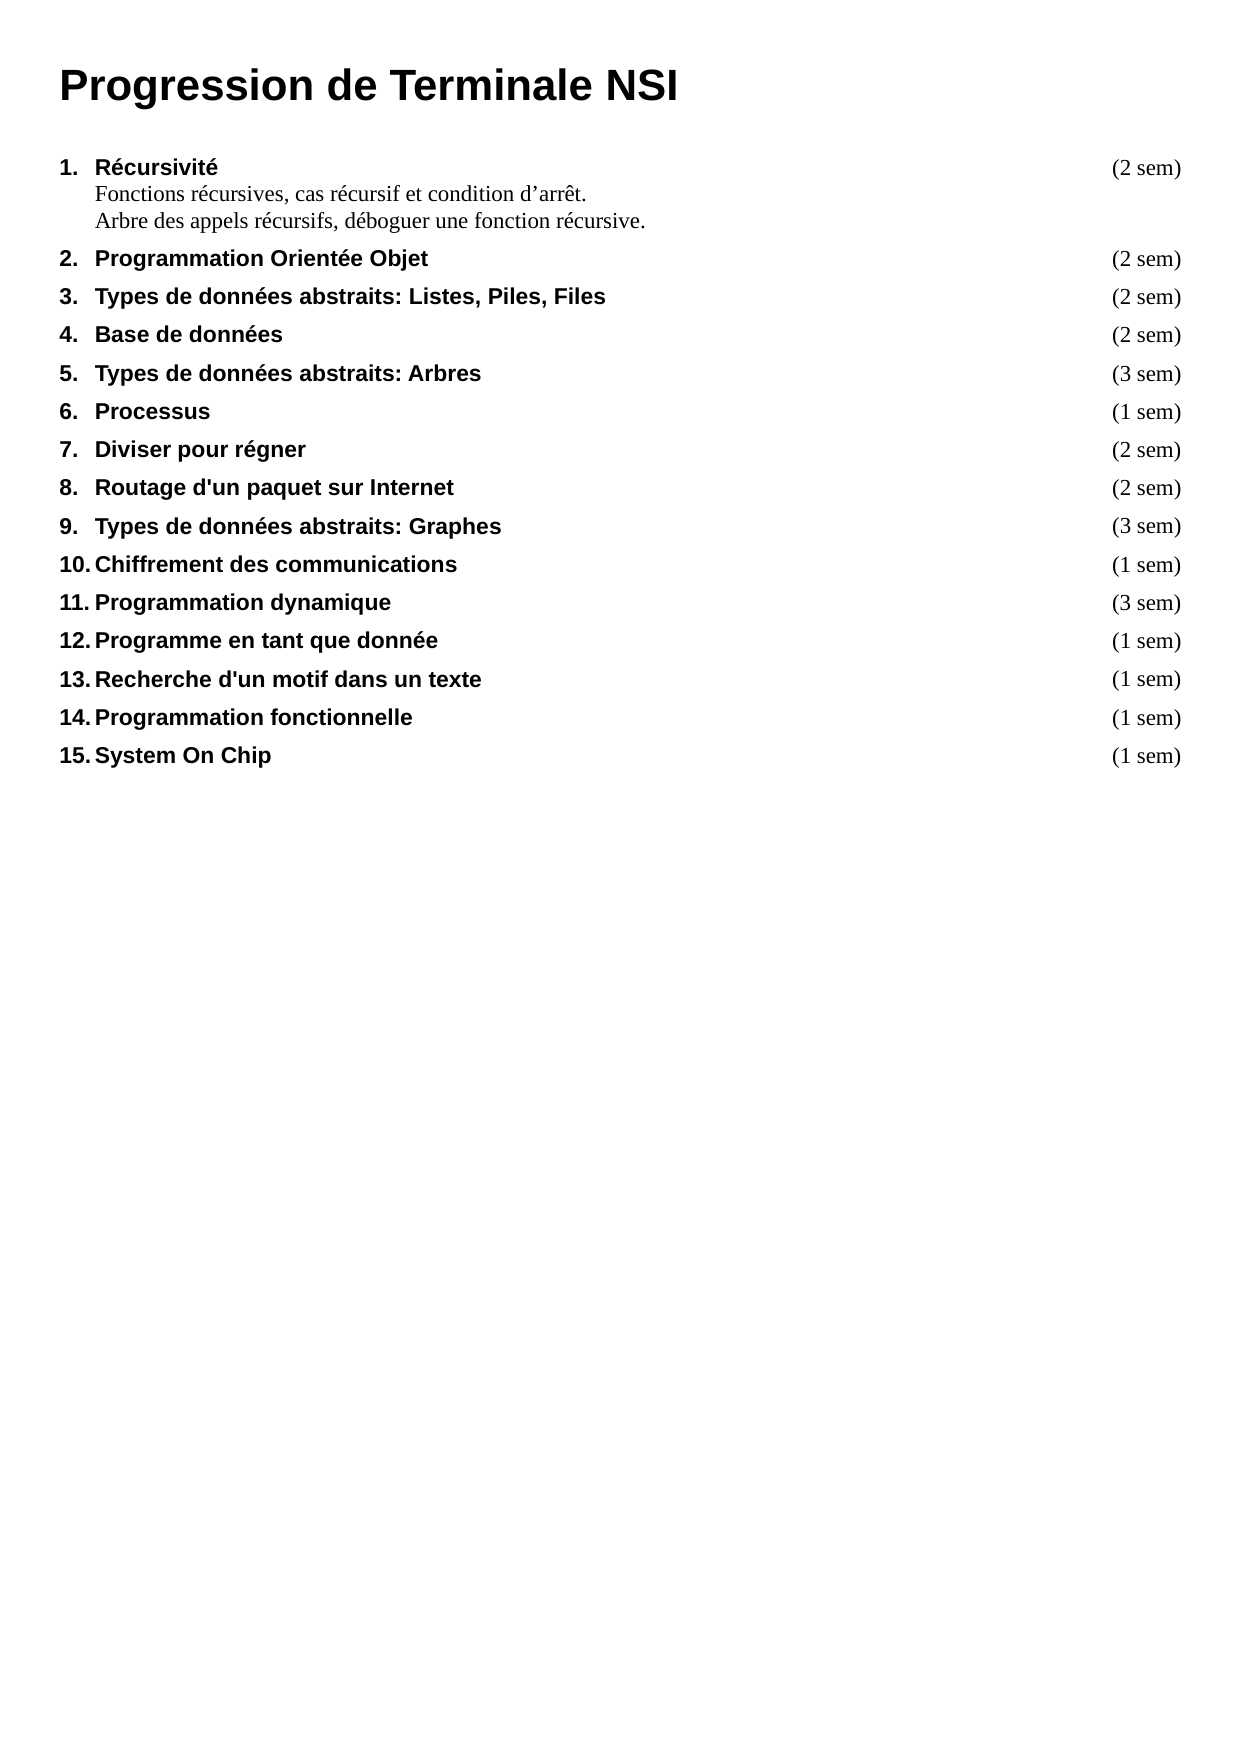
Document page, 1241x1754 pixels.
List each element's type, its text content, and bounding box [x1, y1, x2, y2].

table_cell Programmation Orientée Objet [59, 239, 1086, 277]
table_cell Chiffrement des communications [59, 545, 1086, 583]
table_cell System On Chip [59, 736, 1086, 774]
table_cell (2 sem) [1086, 430, 1181, 468]
table_cell Diviser pour régner [59, 430, 1086, 468]
table_cell (2 sem) [1086, 239, 1181, 277]
table_cell (1 sem) [1086, 545, 1181, 583]
table_cell (3 sem) [1086, 354, 1181, 392]
table_cell (3 sem) [1086, 507, 1181, 545]
table_header (2 sem) [1086, 148, 1181, 239]
table_cell (3 sem) [1086, 583, 1181, 621]
table_cell (1 sem) [1086, 736, 1181, 774]
table_cell (1 sem) [1086, 621, 1181, 659]
table_cell (2 sem) [1086, 469, 1181, 507]
table_cell (1 sem) [1086, 660, 1181, 698]
table_cell (1 sem) [1086, 698, 1181, 736]
table_cell Programmation dynamique [59, 583, 1086, 621]
table_cell Processus [59, 392, 1086, 430]
table_cell Types de données abstraits: Listes, Piles, Files [59, 277, 1086, 316]
table_cell Recherche d'un motif dans un texte [59, 660, 1086, 698]
table_cell Programme en tant que donnée [59, 621, 1086, 659]
table_cell Programmation fonctionnelle [59, 698, 1086, 736]
table_cell (1 sem) [1086, 392, 1181, 430]
subtitle Progression de Terminale NSI [59, 59, 1181, 109]
table_cell (2 sem) [1086, 277, 1181, 316]
table_cell Base de données [59, 316, 1086, 354]
table_cell Types de données abstraits: Arbres [59, 354, 1086, 392]
table_cell Routage d'un paquet sur Internet [59, 469, 1086, 507]
table_cell (2 sem) [1086, 316, 1181, 354]
table_cell Types de données abstraits: Graphes [59, 507, 1086, 545]
table_header Récursivité Fonctions récursives, cas récursif et condition d’arrêt. Arbre des appels récursifs, déboguer une fonction récursive. [59, 148, 1086, 239]
